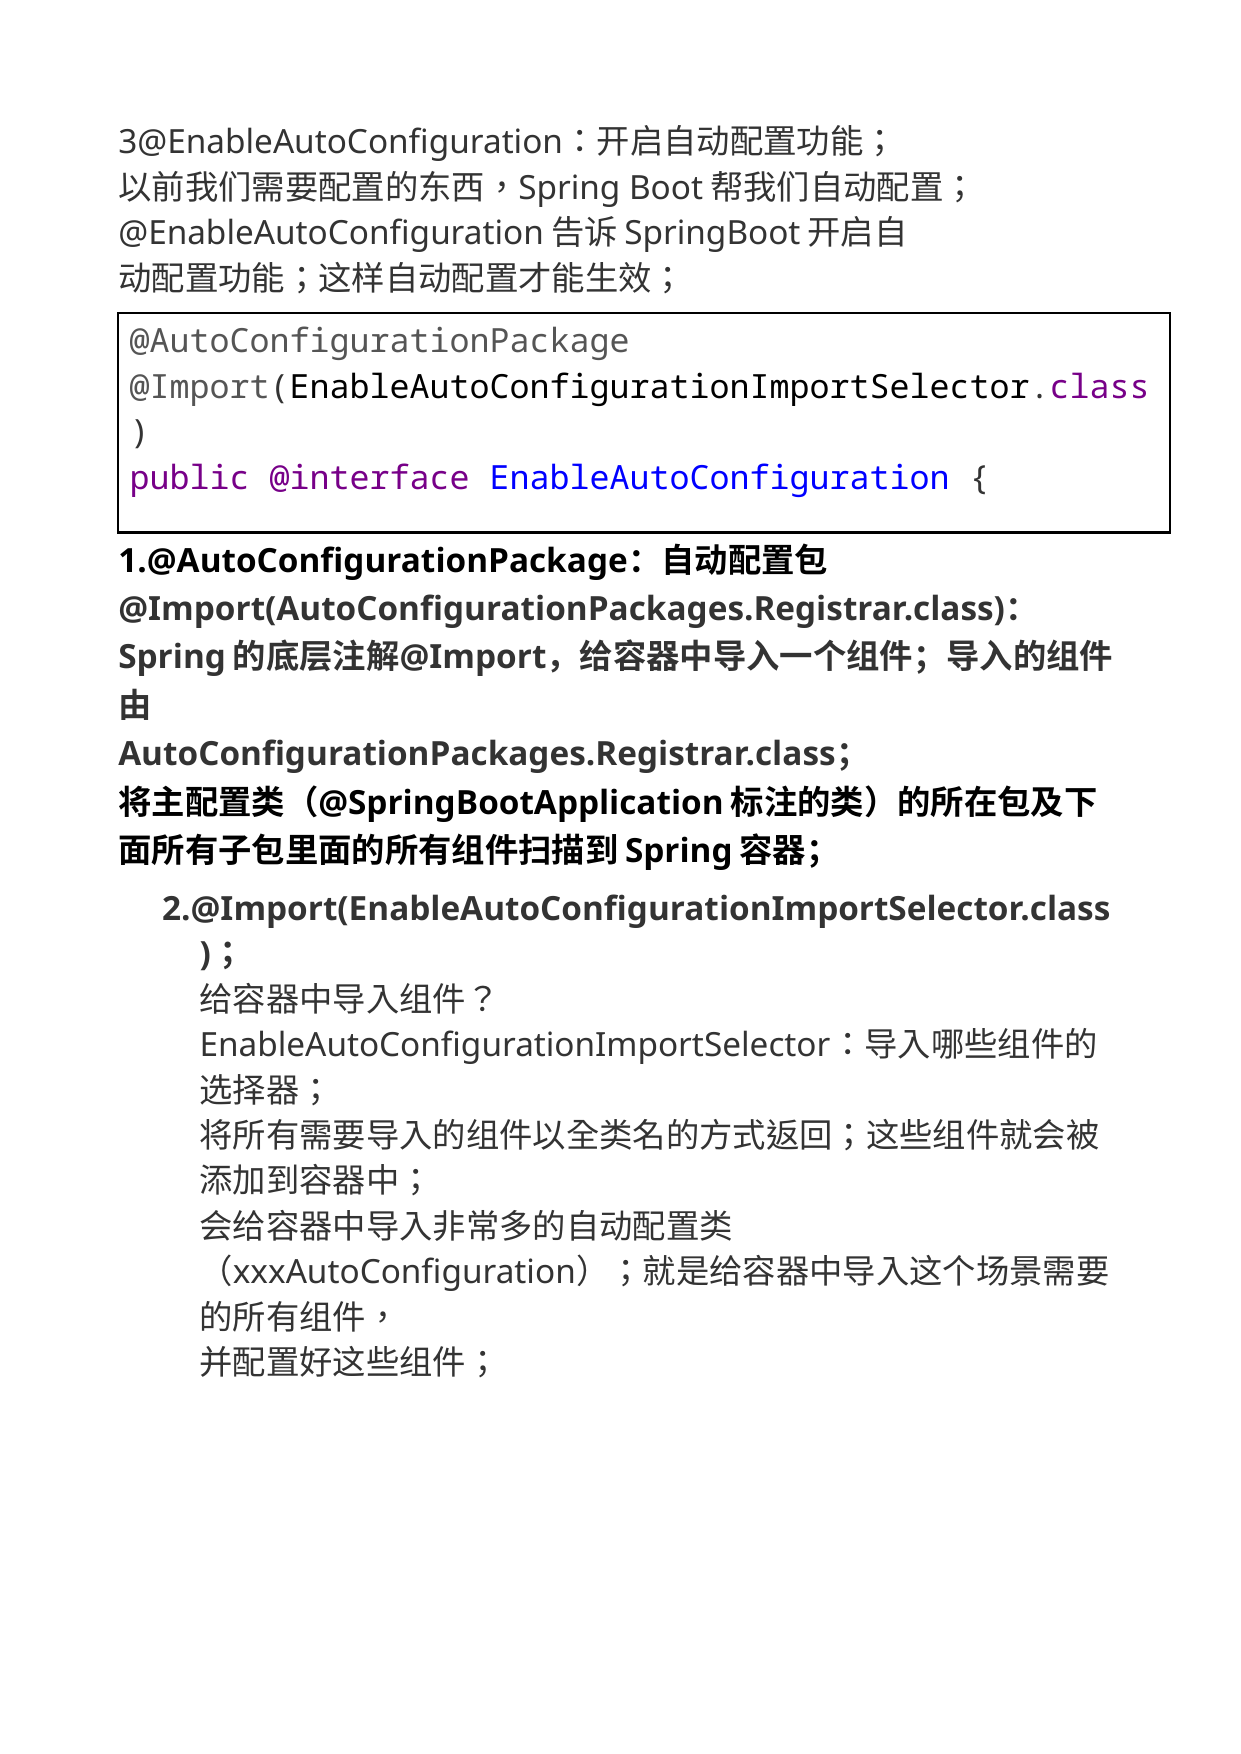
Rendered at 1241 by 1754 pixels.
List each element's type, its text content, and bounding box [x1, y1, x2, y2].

text 2.@Import(EnableAutoConfigurationImportSelector.class)； 给容器中导入组件？ EnableAutoConfigurationImportSelector：导入哪些组件的选择器； 将所有需要导入的组件以全类名的方式返回；这些组件就会被添加到容器中； 会给容器中导入非常多的自动配置类（xxxAutoConfiguration）；就是给容器中导入这个场景需要的所有组件， 并配置好这些组件； [162, 885, 1122, 1384]
text 1.@AutoConfigurationPackage：自动配置包 @Import(AutoConfigurationPackages.Registrar.class)： Spring的底层注解@Import，给容器中导入一个组件；导入的组件由 AutoConfigurationPackages.Registrar.class； 将主配置类（@SpringBootApplication标注的类）的所在包及下面所有子包里面的所有组件扫描到Spring容器； [118, 534, 1122, 872]
text 3@EnableAutoConfiguration：开启自动配置功能； 以前我们需要配置的东西，Spring Boot帮我们自动配置；@EnableAutoConfiguration告诉SpringBoot开启自 动配置功能；这样自动配置才能生效； [118, 118, 1122, 300]
table_header @AutoConfigurationPackage @Import(EnableAutoConfigurationImportSelector.class) public @interface EnableAutoConfiguration { [119, 314, 1169, 531]
